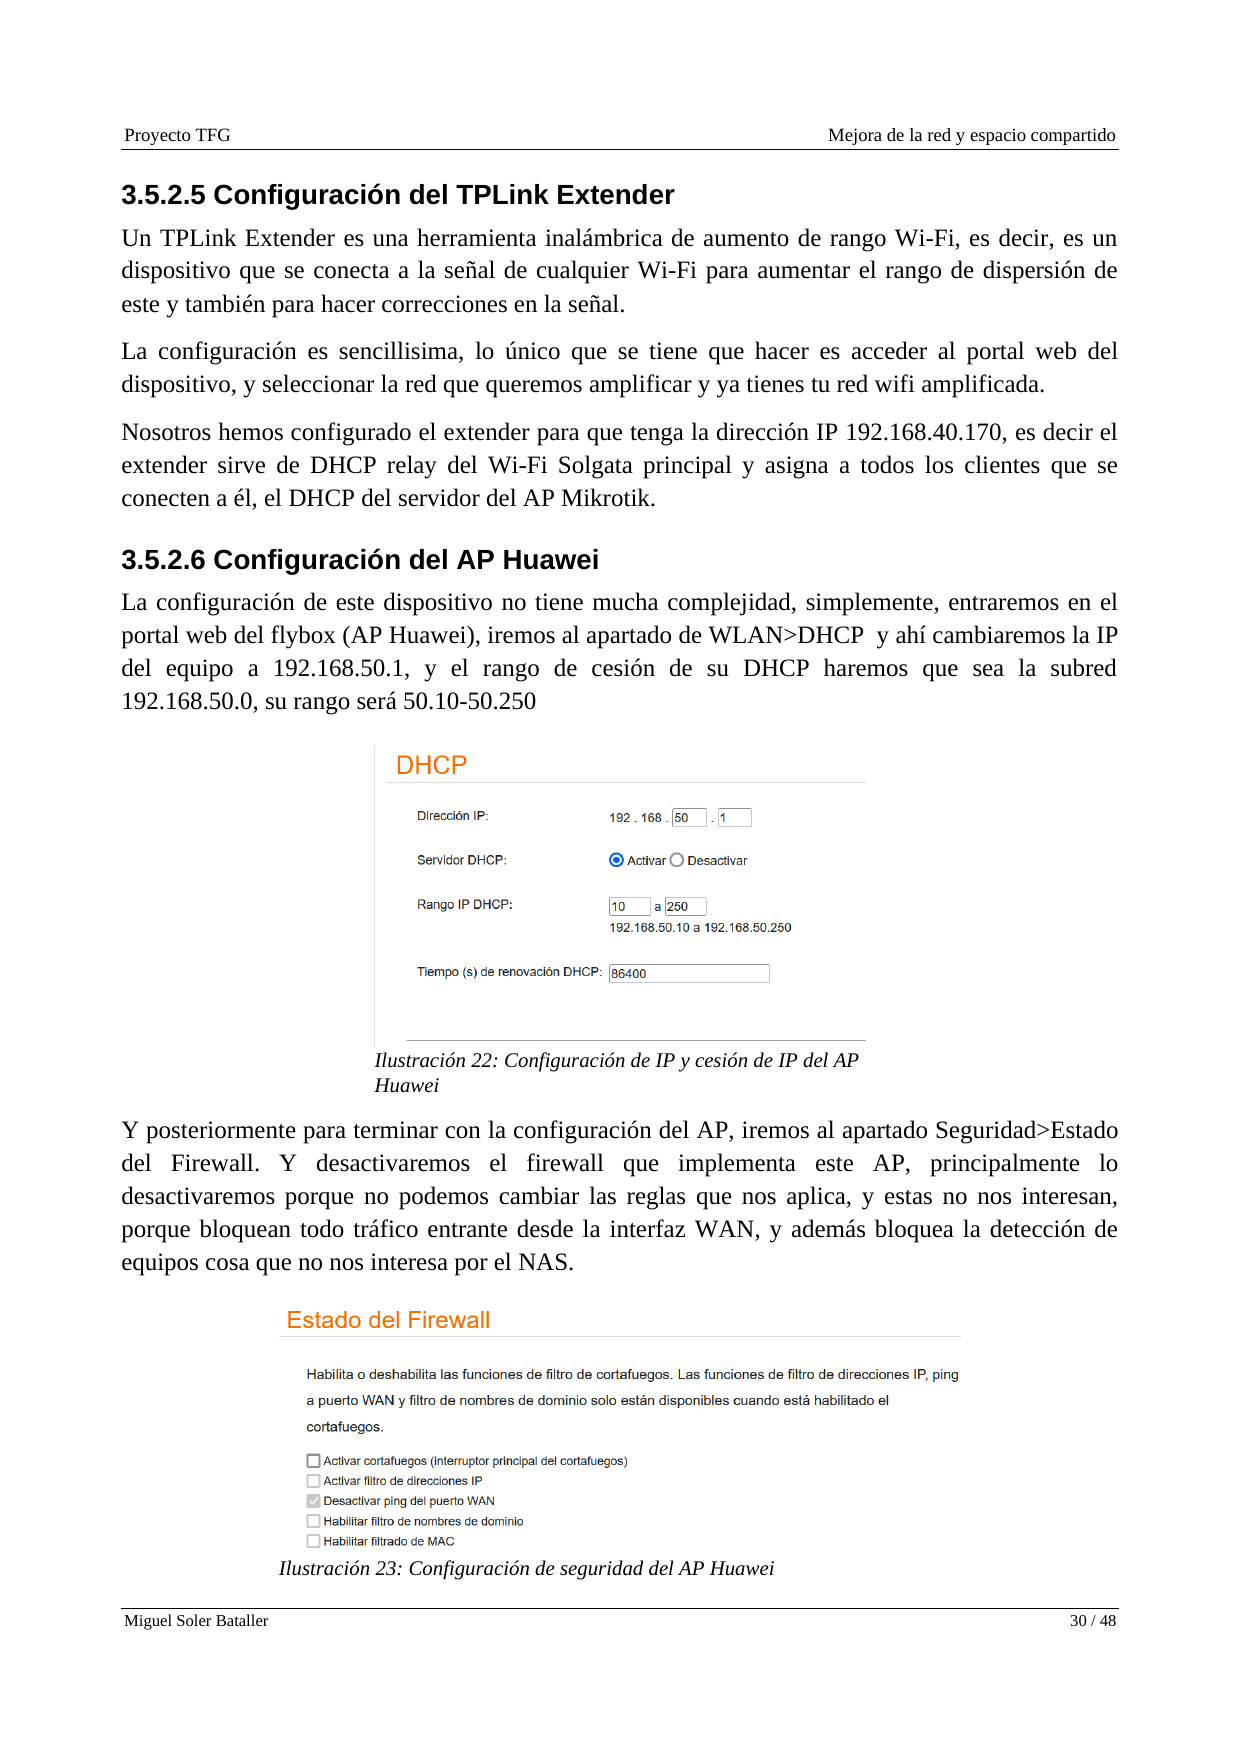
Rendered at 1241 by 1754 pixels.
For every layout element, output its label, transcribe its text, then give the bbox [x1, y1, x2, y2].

text Un TPLink Extender es una herramienta inalámbrica de aumento de rango Wi-Fi, es decir, es un dispositivo que se conecta a la señal de cualquier Wi-Fi para aumentar el rango de dispersión de este y también para hacer correcciones en la señal. [121, 223, 1119, 317]
text La configuración es sencillisima, lo único que se tiene que hacer es acceder al portal web del dispositivo, y seleccionar la red que queremos amplificar y ya tienes tu red wifi amplificada. [121, 336, 1119, 398]
text Nosotros hemos configurado el extender para que tenga la dirección IP 192.168.40.170, es decir el extender sirve de DHCP relay del Wi-Fi Solgata principal y asigna a todos los clientes que se conecten a él, el DHCP del servidor del AP Mikrotik. [121, 417, 1119, 512]
subtitle 3.5.2.6 Configuración del AP Huawei [121, 543, 1119, 575]
subtitle 3.5.2.5 Configuración del TPLink Extender [121, 178, 1119, 210]
text La configuración de este dispositivo no tiene mucha complejidad, simplemente, entraremos en el portal web del flybox (AP Huawei), iremos al apartado de WLAN>DHCP y ahí cambiaremos la IP del equipo a 192.168.50.1, y el rango de cesión de su DHCP haremos que sea la subred 192.168.50.0, su rango será 50.10-50.250 [121, 587, 1119, 715]
text Y posteriormente para terminar con la configuración del AP, iremos al apartado Seguridad>Estado del Firewall. Y desactivaremos el firewall que implementa este AP, principalmente lo desactivaremos porque no podemos cambiar las reglas que nos aplica, y estas no nos interesan, porque bloquean todo tráfico entrante desde la interfaz WAN, y además bloquea la detección de equipos cosa que no nos interesa por el NAS. [121, 1115, 1119, 1276]
text Ilustración 22: Configuración de IP y cesión de IP del AP Huawei [374, 1049, 866, 1097]
picture [374, 746, 866, 1049]
picture [278, 1305, 962, 1556]
text Ilustración 23: Configuración de seguridad del AP Huawei [279, 1556, 961, 1579]
